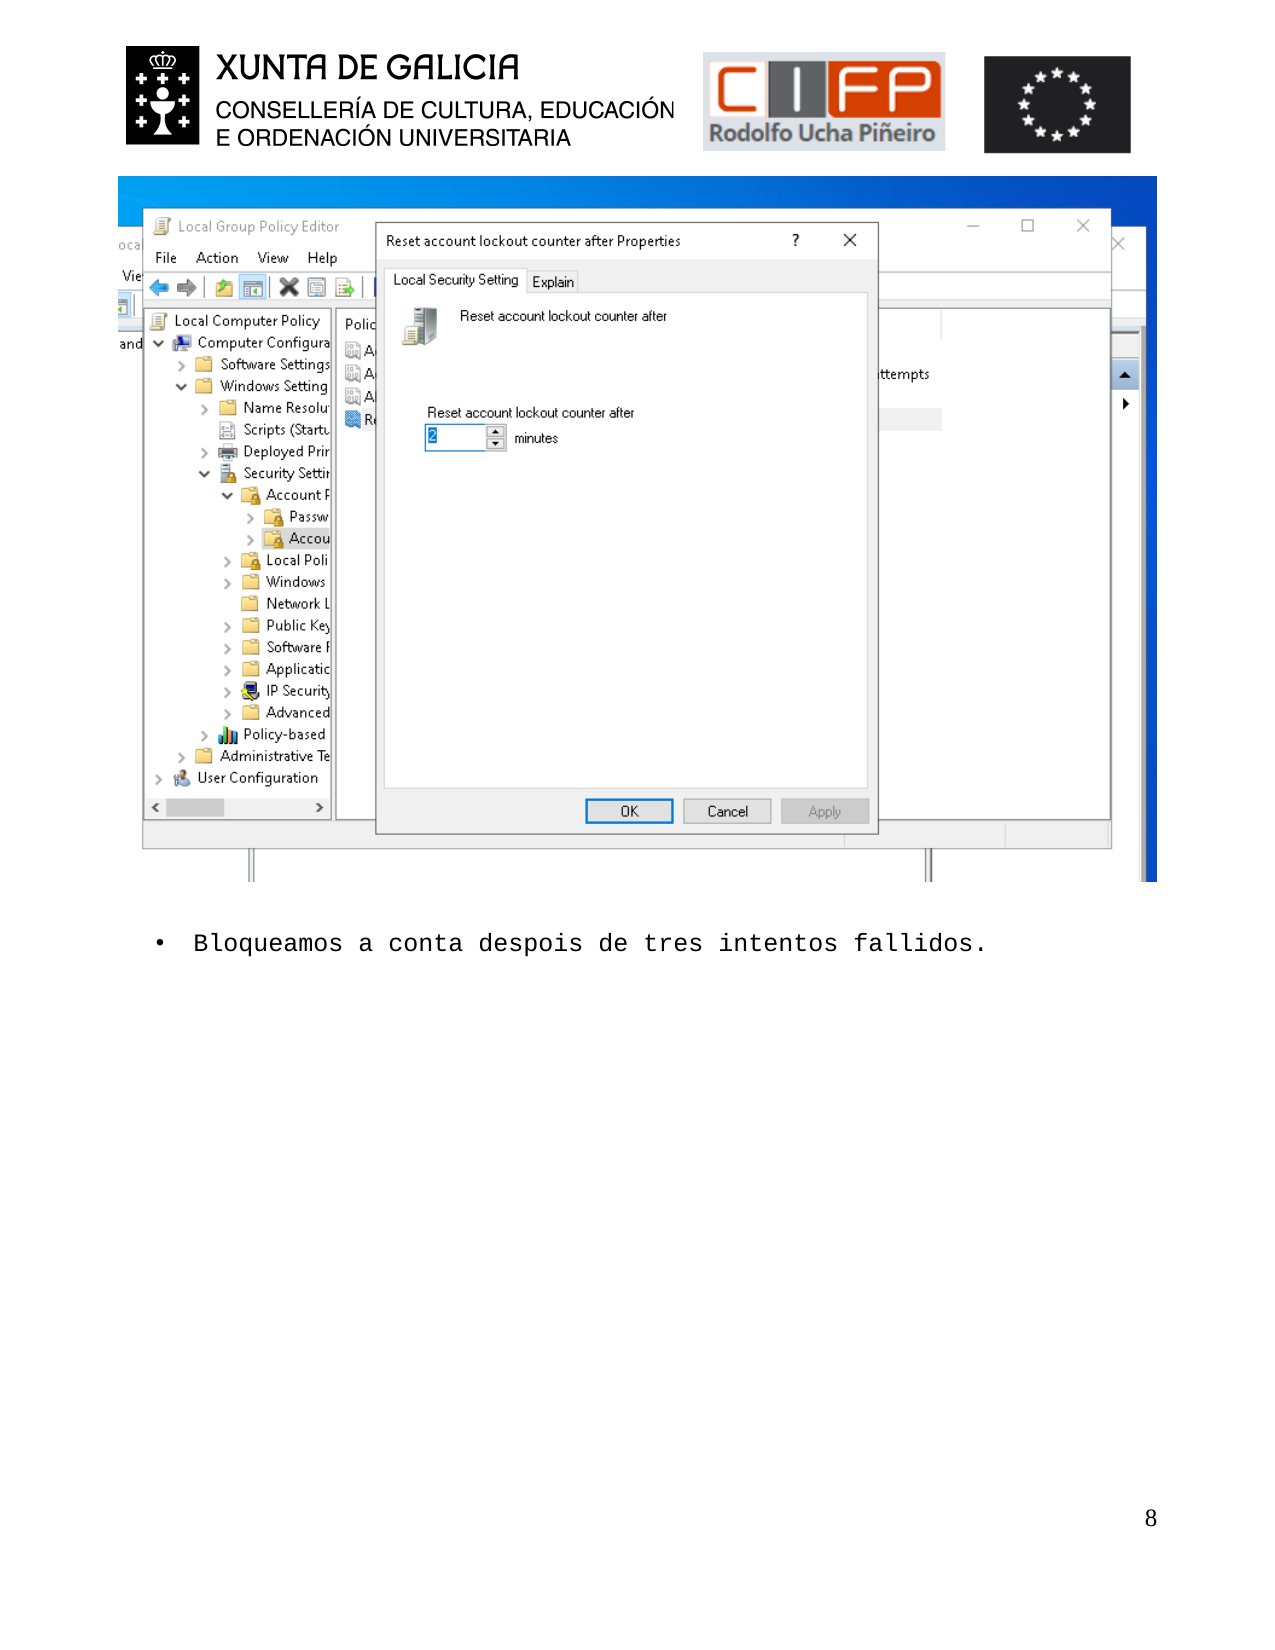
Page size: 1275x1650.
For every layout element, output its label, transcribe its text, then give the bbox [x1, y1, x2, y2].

list Bloqueamos a conta despois de tres intentos fallidos. [156, 930, 1157, 958]
picture [124, 194, 141, 201]
picture [703, 52, 946, 151]
picture [983, 55, 1134, 155]
picture [118, 176, 1157, 882]
picture [126, 46, 674, 146]
